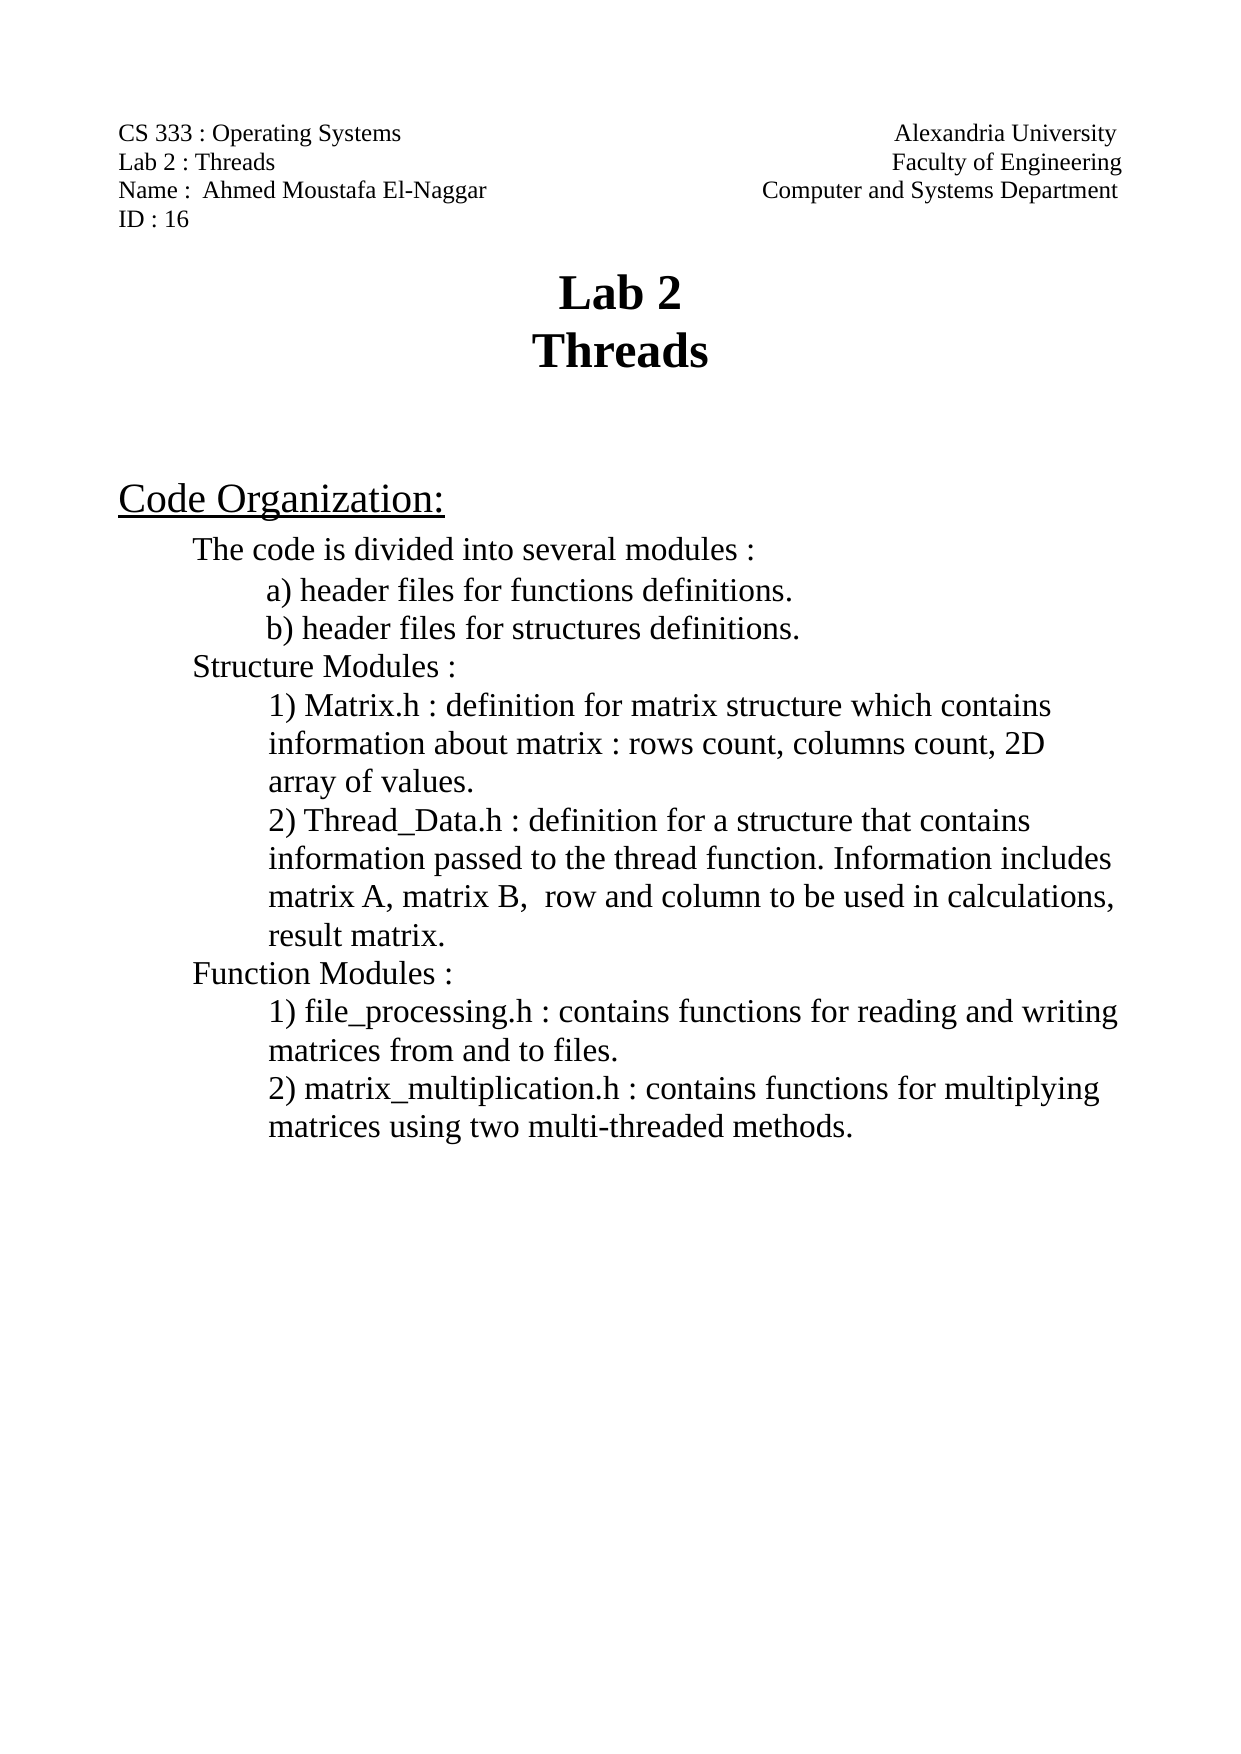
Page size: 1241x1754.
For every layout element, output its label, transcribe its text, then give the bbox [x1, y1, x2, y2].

text Code Organization: [118, 474, 1122, 522]
text 1) file_processing.h : contains functions for reading and writing matrices from and to files. [268, 991, 1122, 1068]
text Lab 2 [118, 263, 1122, 321]
text 1) Matrix.h : definition for matrix structure which contains information about matrix : rows count, columns count, 2D array of values. [268, 685, 1122, 800]
text 2) Thread_Data.h : definition for a structure that contains information passed to the thread function. Information includes matrix A, matrix B, row and column to be used in calculations, result matrix. [268, 800, 1122, 953]
text a) header files for functions definitions. [118, 570, 1122, 608]
text Structure Modules : [118, 646, 1122, 685]
text Threads [118, 321, 1122, 378]
text b) header files for structures definitions. [118, 608, 1122, 646]
text The code is divided into several modules : [118, 522, 1122, 570]
text Function Modules : [118, 953, 1122, 991]
text 2) matrix_multiplication.h : contains functions for multiplying matrices using two multi-threaded methods. [268, 1068, 1122, 1145]
